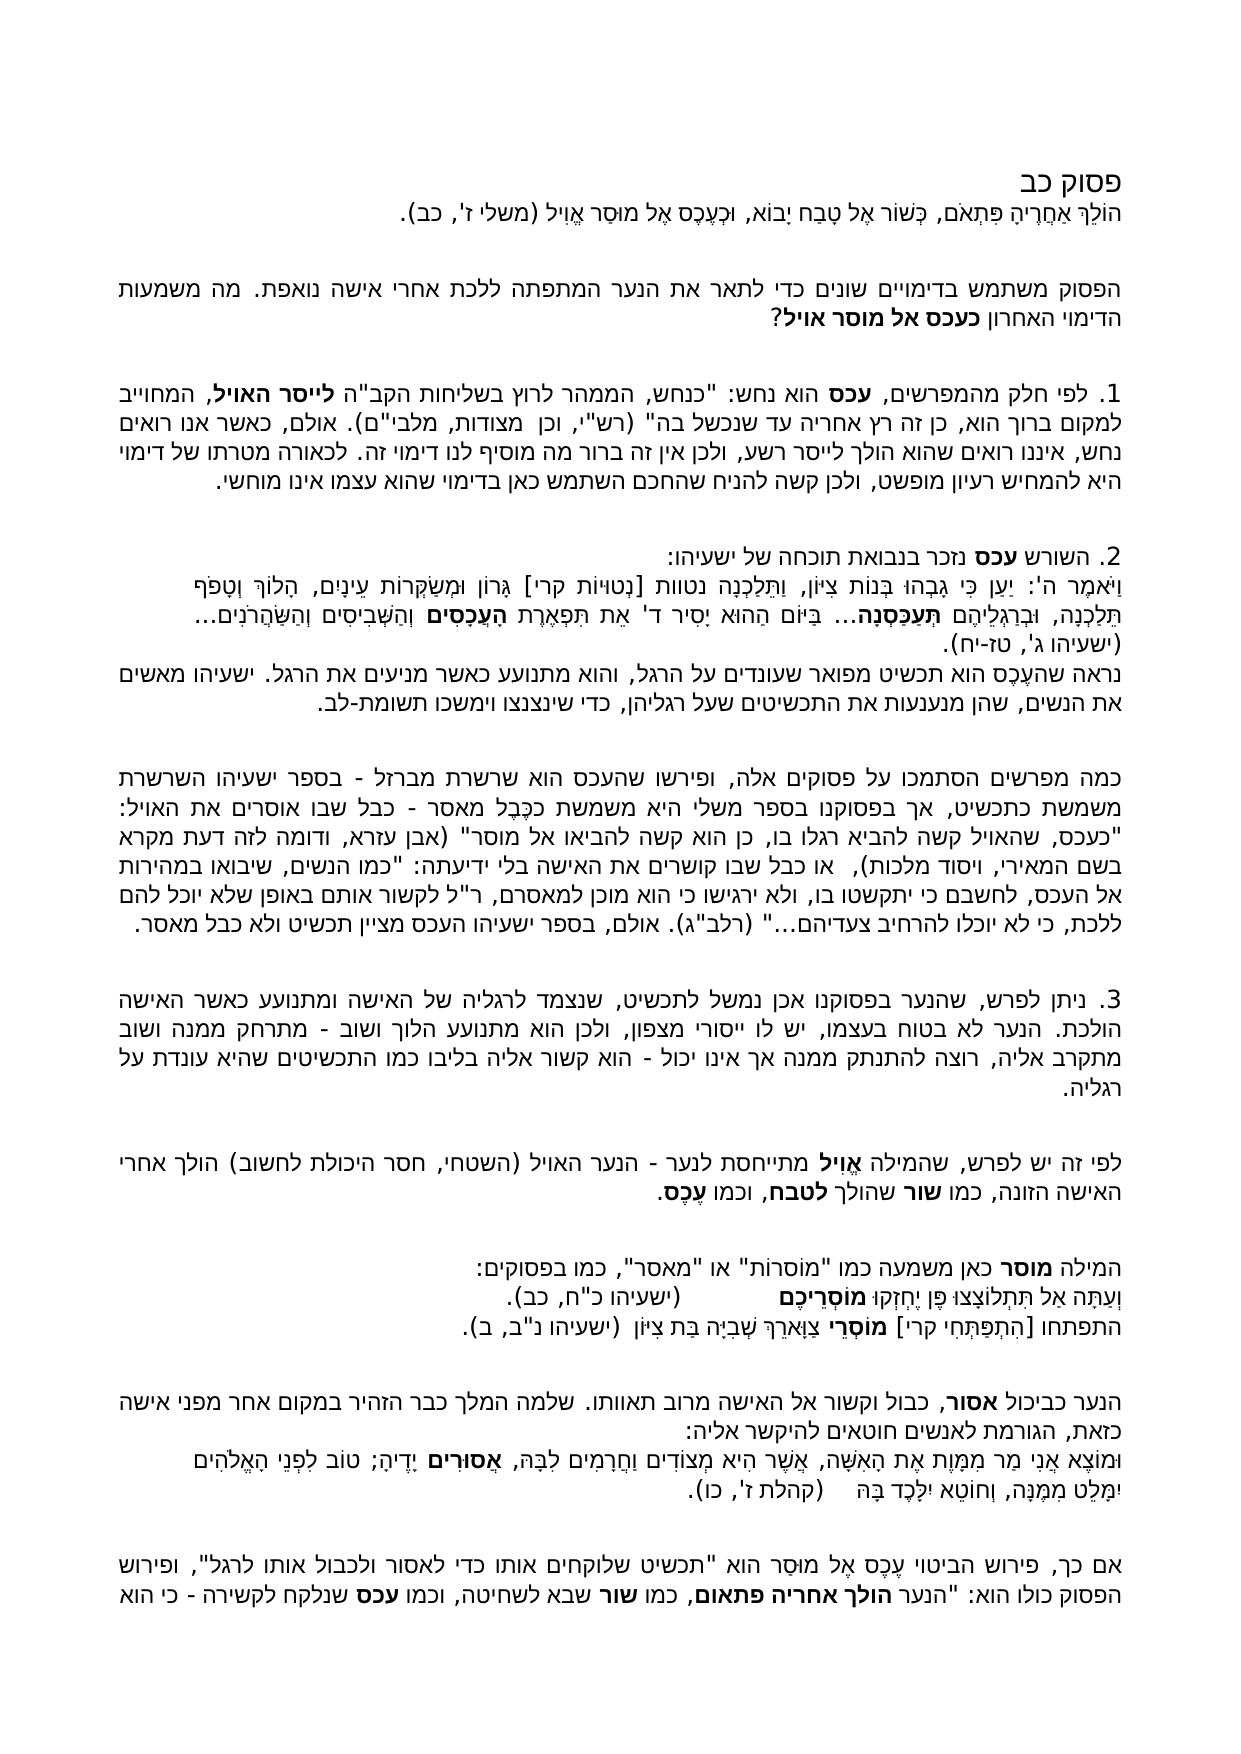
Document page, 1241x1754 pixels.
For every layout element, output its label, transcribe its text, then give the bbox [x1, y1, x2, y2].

text התפתחו [הִתְפַּתְּחִי קרי] מוֹסְרֵי צַוָּארֵךְ שְׁבִיָּה בַּת צִיּוֹן (ישעיהו נ"ב, ב). [193, 1312, 1122, 1341]
text כמה מפרשים הסתמכו על פסוקים אלה, ופירשו שהעכס הוא שרשרת מברזל - בספר ישעיהו השרשרת משמשת כתכשיט, אך בפסוקנו בספר משלי היא משמשת ככֶּבֶל מאסר - כבל שבו אוסרים את האויל: "כעכס, שהאויל קשה להביא רגלו בו, כן הוא קשה להביאו אל מוסר" (אבן עזרא, ודומה לזה דעת מקרא בשם המאירי, ויסוד מלכות), או כבל שבו קושרים את האישה בלי ידיעתה: "כמו הנשים, שיבואו במהירות אל העכס, לחשבם כי יתקשטו בו, ולא ירגישו כי הוא מוכן למאסרם, ר"ל לקשור אותם באופן שלא יוכל להם ללכת, כי לא יוכלו להרחיב צעדיהם..." (רלב"ג). אולם, בספר ישעיהו העכס מציין תכשיט ולא כבל מאסר. [118, 764, 1122, 939]
text פסוק כב [118, 165, 1122, 198]
text וַיֹּאמֶר ה': יַעַן כִּי גָבְהוּ בְּנוֹת צִיּוֹן, וַתֵּלַכְנָה נטוות [נְטוּיוֹת קרי] גָּרוֹן וּמְשַׂקְּרוֹת עֵינָיִם, הָלוֹךְ וְטָפֹף תֵּלַכְנָה, וּבְרַגְלֵיהֶם תְּעַכַּסְנָה... בַּיּוֹם הַהוּא יָסִיר ד' אֵת תִּפְאֶרֶת הָעֲכָסִים וְהַשְּׁבִיסִים וְהַשַּׂהֲרֹנִים... (ישעיהו ג', טז-יח). [193, 571, 1122, 659]
text הנער כביכול אסור, כבול וקשור אל האישה מרוב תאוותו. שלמה המלך כבר הזהיר במקום אחר מפני אישה כזאת, הגורמת לאנשים חוטאים להיקשר אליה: [118, 1387, 1122, 1446]
text 1. לפי חלק מהמפרשים, עכס הוא נחש: "כנחש, הממהר לרוץ בשליחות הקב"ה לייסר האויל, המחוייב למקום ברוך הוא, כן זה רץ אחריה עד שנכשל בה" (רש"י, וכן מצודות, מלבי"ם). אולם, כאשר אנו רואים נחש, איננו רואים שהוא הולך לייסר רשע, ולכן אין זה ברור מה מוסיף לנו דימוי זה. לכאורה מטרתו של דימוי היא להמחיש רעיון מופשט, ולכן קשה להניח שהחכם השתמש כאן בדימוי שהוא עצמו אינו מוחשי. [118, 379, 1122, 496]
text וּמוֹצֶא אֲנִי מַר מִמָּוֶת אֶת הָאִשָּׁה, אֲשֶׁר הִיא מְצוֹדִים וַחֲרָמִים לִבָּהּ, אֲסוּרִים יָדֶיהָ; טוֹב לִפְנֵי הָאֱלֹהִים יִמָּלֵט מִמֶּנָּה, וְחוֹטֵא יִלָּכֶד בָּהּ (קהלת ז', כו). [193, 1446, 1122, 1504]
text אם כך, פירוש הביטוי עֶכֶס אֶל מוּסַר הוא "תכשיט שלוקחים אותו כדי לאסור ולכבול אותו לרגל", ופירוש הפסוק כולו הוא: "הנער הולך אחריה פתאום, כמו שור שבא לשחיטה, וכמו עכס שנלקח לקשירה - כי הוא [118, 1551, 1122, 1609]
text המילה מוסר כאן משמעה כמו "מוֹסרוֹת" או "מאסר", כמו בפסוקים: [118, 1253, 1122, 1282]
text 2. השורש עכס נזכר בנבואת תוכחה של ישעיהו: [118, 542, 1122, 571]
text הפסוק משתמש בדימויים שונים כדי לתאר את הנער המתפתה ללכת אחרי אישה נואפת. מה משמעות הדימוי האחרון כעכס אל מוסר אויל? [118, 274, 1122, 332]
text נראה שהעֶכֶס הוא תכשיט מפואר שעונדים על הרגל, והוא מתנועע כאשר מניעים את הרגל. ישעיהו מאשים את הנשים, שהן מנענעות את התכשיטים שעל רגליהן, כדי שינצנצו וימשכו תשומת-לב. [118, 659, 1122, 717]
text לפי זה יש לפרש, שהמילה אֱוִיל מתייחסת לנער - הנער האויל (השטחי, חסר היכולת לחשוב) הולך אחרי האישה הזונה, כמו שור שהולך לטבח, וכמו עֶכֶס. [118, 1148, 1122, 1207]
text הוֹלֵךְ אַחֲרֶיהָ פִּתְאֹם, כְּשׁוֹר אֶל טָבַח יָבוֹא, וּכְעֶכֶס אֶל מוּסַר אֱוִיל (משלי ז', כב). [193, 198, 1122, 227]
text 3. ניתן לפרש, שהנער בפסוקנו אכן נמשל לתכשיט, שנצמד לרגליה של האישה ומתנועע כאשר האישה הולכת. הנער לא בטוח בעצמו, יש לו ייסורי מצפון, ולכן הוא מתנועע הלוך ושוב - מתרחק ממנה ושוב מתקרב אליה, רוצה להתנתק ממנה אך אינו יכול - הוא קשור אליה בליבו כמו התכשיטים שהיא עונדת על רגליה. [118, 985, 1122, 1102]
text וְעַתָּה אַל תִּתְלוֹצָצוּ פֶּן יֶחְזְקוּ מוֹסְרֵיכֶם (ישעיהו כ"ח, כב). [193, 1282, 1122, 1312]
